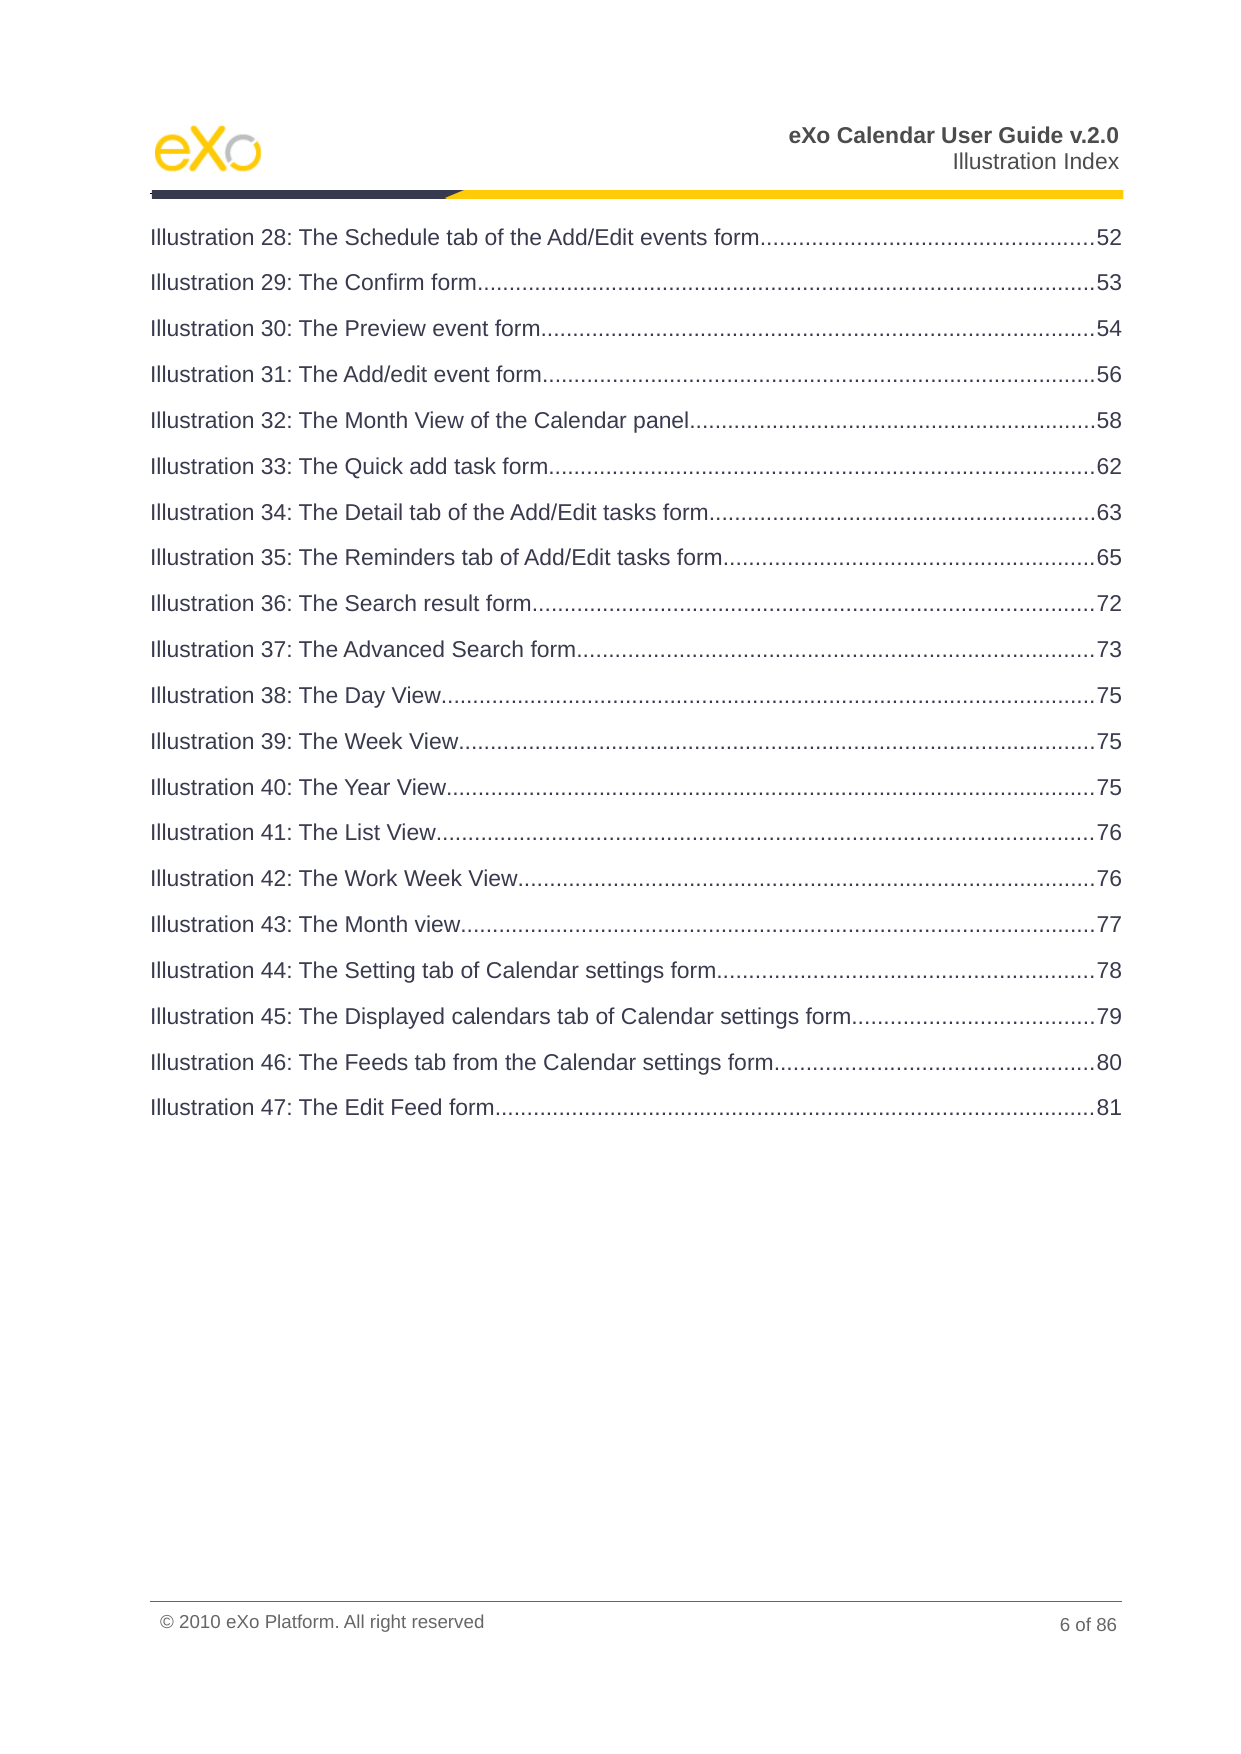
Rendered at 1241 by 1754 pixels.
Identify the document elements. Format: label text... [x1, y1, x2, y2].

text Illustration 47: The Edit Feed form 81 [150, 1094, 1122, 1121]
text Illustration 45: The Displayed calendars tab of Calendar settings form 79 [150, 1003, 1122, 1029]
text Illustration 42: The Work Week View 76 [150, 865, 1122, 892]
text Illustration 43: The Month view 77 [150, 911, 1122, 937]
text Illustration 36: The Search result form 72 [150, 590, 1122, 617]
picture [155, 125, 262, 172]
text Illustration 33: The Quick add task form 62 [150, 453, 1122, 479]
text Illustration 30: The Preview event form 54 [150, 315, 1122, 342]
text Illustration 34: The Detail tab of the Add/Edit tasks form 63 [150, 498, 1122, 525]
text Illustration 46: The Feeds tab from the Calendar settings form 80 [150, 1048, 1122, 1075]
text Illustration 32: The Month View of the Calendar panel 58 [150, 407, 1122, 433]
text Illustration 40: The Year View 75 [150, 773, 1122, 800]
picture [151, 190, 1124, 199]
text Illustration 31: The Add/edit event form 56 [150, 361, 1122, 387]
text Illustration 28: The Schedule tab of the Add/Edit events form 52 [150, 223, 1122, 250]
text Illustration 44: The Setting tab of Calendar settings form 78 [150, 957, 1122, 983]
text Illustration 37: The Advanced Search form 73 [150, 636, 1122, 662]
text Illustration 35: The Reminders tab of Add/Edit tasks form 65 [150, 544, 1122, 571]
text Illustration 38: The Day View 75 [150, 682, 1122, 708]
text Illustration 29: The Confirm form 53 [150, 269, 1122, 296]
text Illustration 39: The Week View 75 [150, 728, 1122, 754]
text Illustration 41: The List View 76 [150, 819, 1122, 846]
